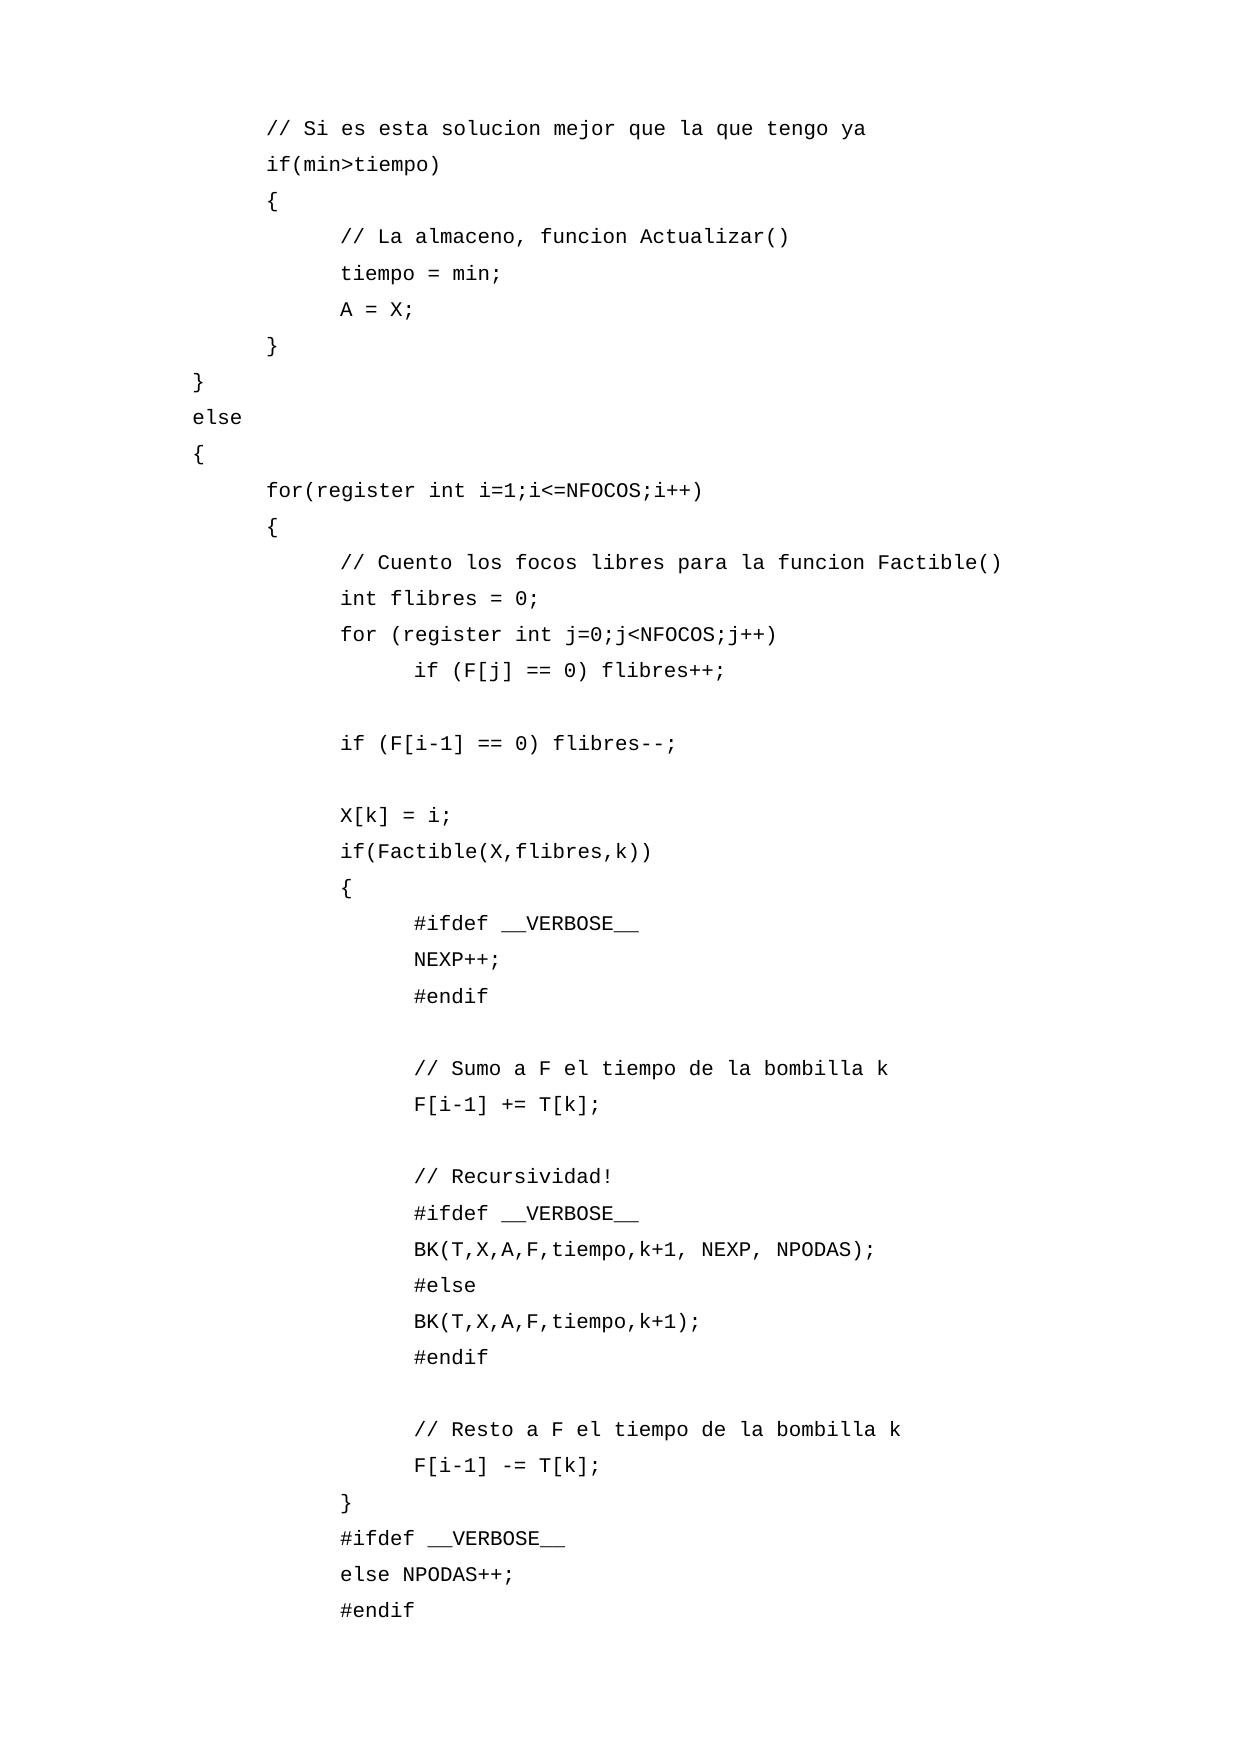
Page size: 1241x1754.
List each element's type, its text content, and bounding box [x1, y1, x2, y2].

text #endif [118, 986, 1122, 1009]
text if (F[i-1] == 0) flibres--; [118, 733, 1122, 756]
text #ifdef __VERBOSE__ [118, 1202, 1122, 1226]
text for(register int i=1;i<=NFOCOS;i++) [118, 479, 1122, 503]
text #ifdef __VERBOSE__ [118, 1528, 1122, 1551]
text #endif [118, 1600, 1122, 1624]
text } [118, 371, 1122, 395]
text X[k] = i; [118, 805, 1122, 828]
text // Cuento los focos libres para la funcion Factible() [118, 552, 1122, 576]
text if (F[j] == 0) flibres++; [118, 660, 1122, 684]
text F[i-1] += T[k]; [118, 1094, 1122, 1118]
text BK(T,X,A,F,tiempo,k+1, NEXP, NPODAS); [118, 1239, 1122, 1262]
text else [118, 407, 1122, 431]
text #endif [118, 1347, 1122, 1371]
text NEXP++; [118, 949, 1122, 973]
text // La almaceno, funcion Actualizar() [118, 227, 1122, 250]
text BK(T,X,A,F,tiempo,k+1); [118, 1311, 1122, 1334]
text if(Factible(X,flibres,k)) [118, 841, 1122, 865]
text F[i-1] -= T[k]; [118, 1456, 1122, 1479]
text // Si es esta solucion mejor que la que tengo ya [118, 118, 1122, 142]
text #else [118, 1275, 1122, 1298]
text { [118, 877, 1122, 901]
text A = X; [118, 299, 1122, 322]
text if(min>tiempo) [118, 154, 1122, 178]
text // Resto a F el tiempo de la bombilla k [118, 1419, 1122, 1443]
text tiempo = min; [118, 263, 1122, 286]
text #ifdef __VERBOSE__ [118, 913, 1122, 937]
text { [118, 190, 1122, 214]
text int flibres = 0; [118, 588, 1122, 612]
text { [118, 443, 1122, 467]
text // Recursividad! [118, 1166, 1122, 1190]
text for (register int j=0;j<NFOCOS;j++) [118, 624, 1122, 648]
text else NPODAS++; [118, 1564, 1122, 1588]
text // Sumo a F el tiempo de la bombilla k [118, 1058, 1122, 1082]
text } [118, 335, 1122, 359]
text { [118, 516, 1122, 539]
text } [118, 1492, 1122, 1515]
